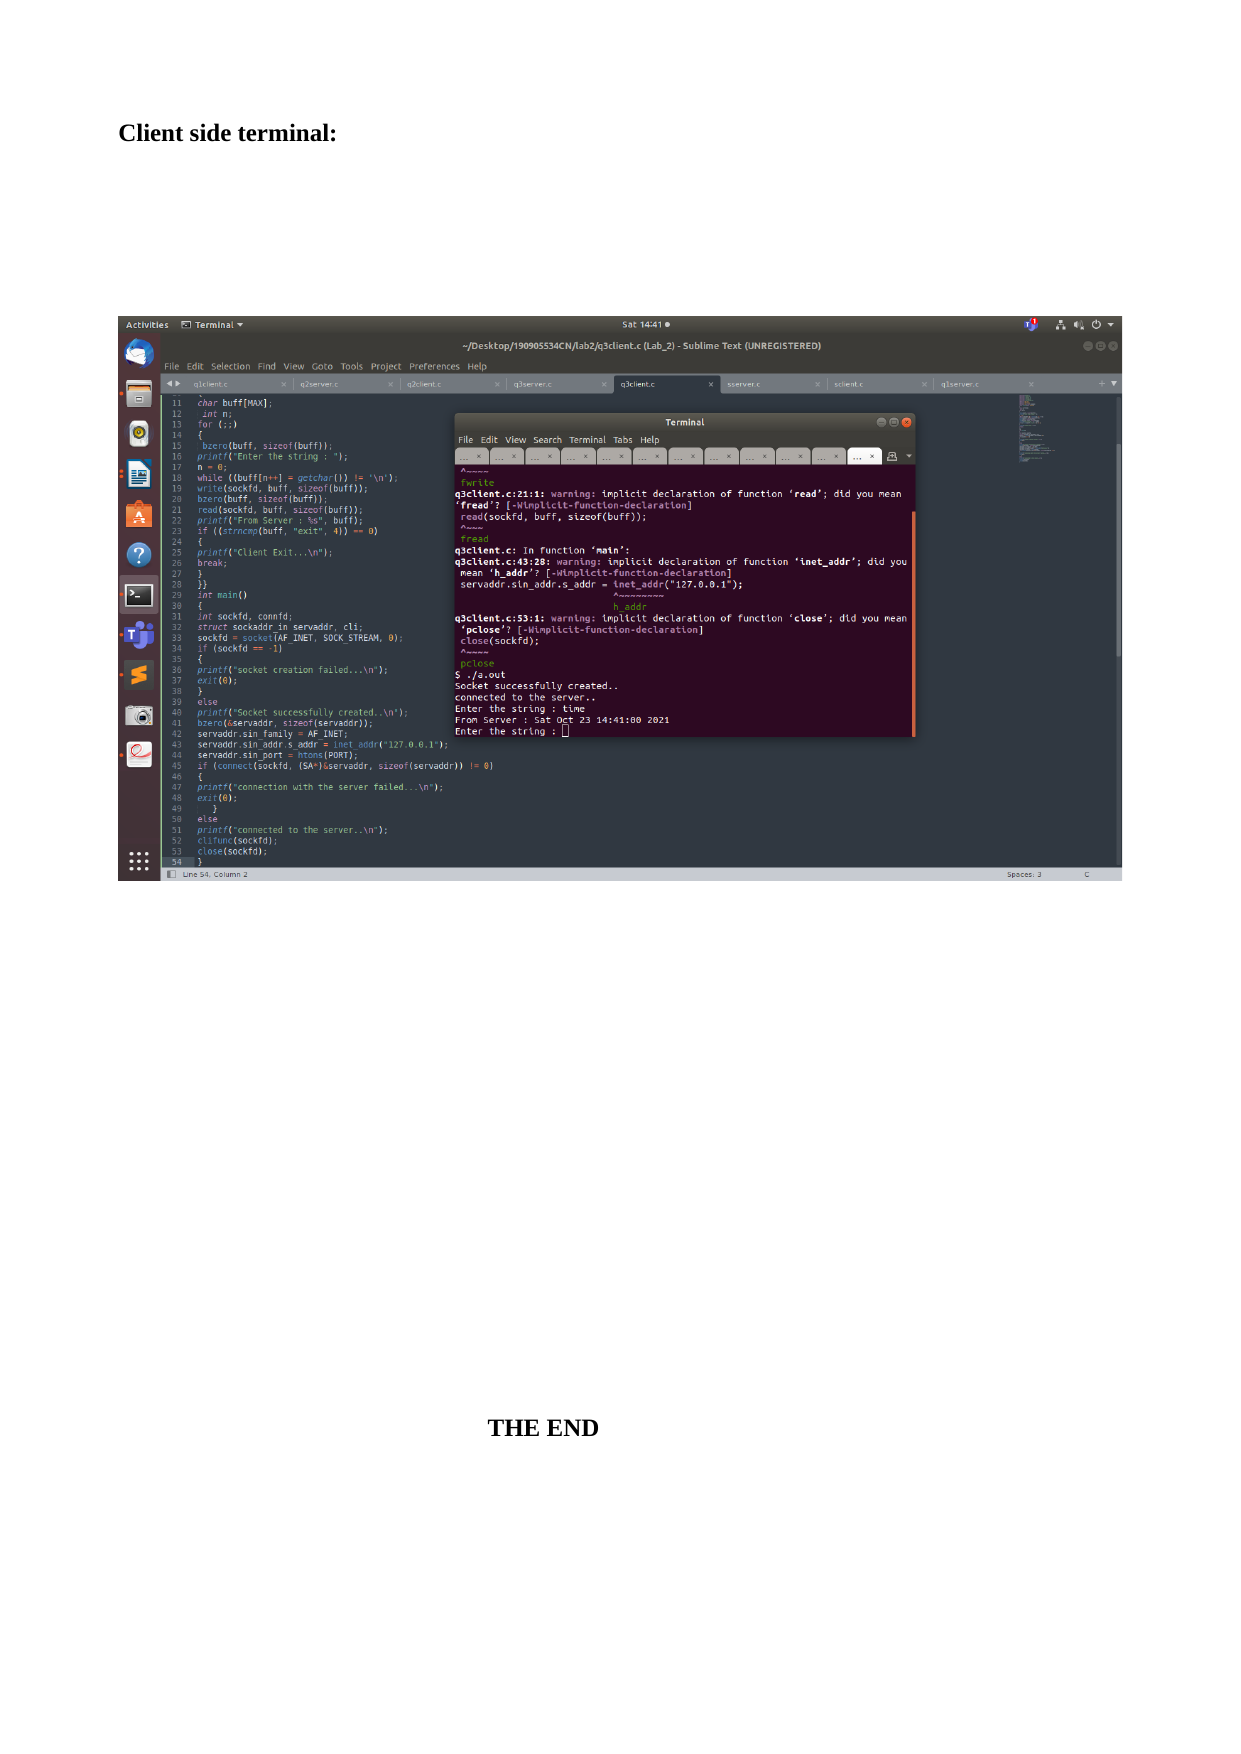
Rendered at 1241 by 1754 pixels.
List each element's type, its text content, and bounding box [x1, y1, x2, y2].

picture [118, 316, 1123, 881]
text THE END [118, 1413, 1122, 1442]
text Client side terminal: [118, 118, 1122, 147]
